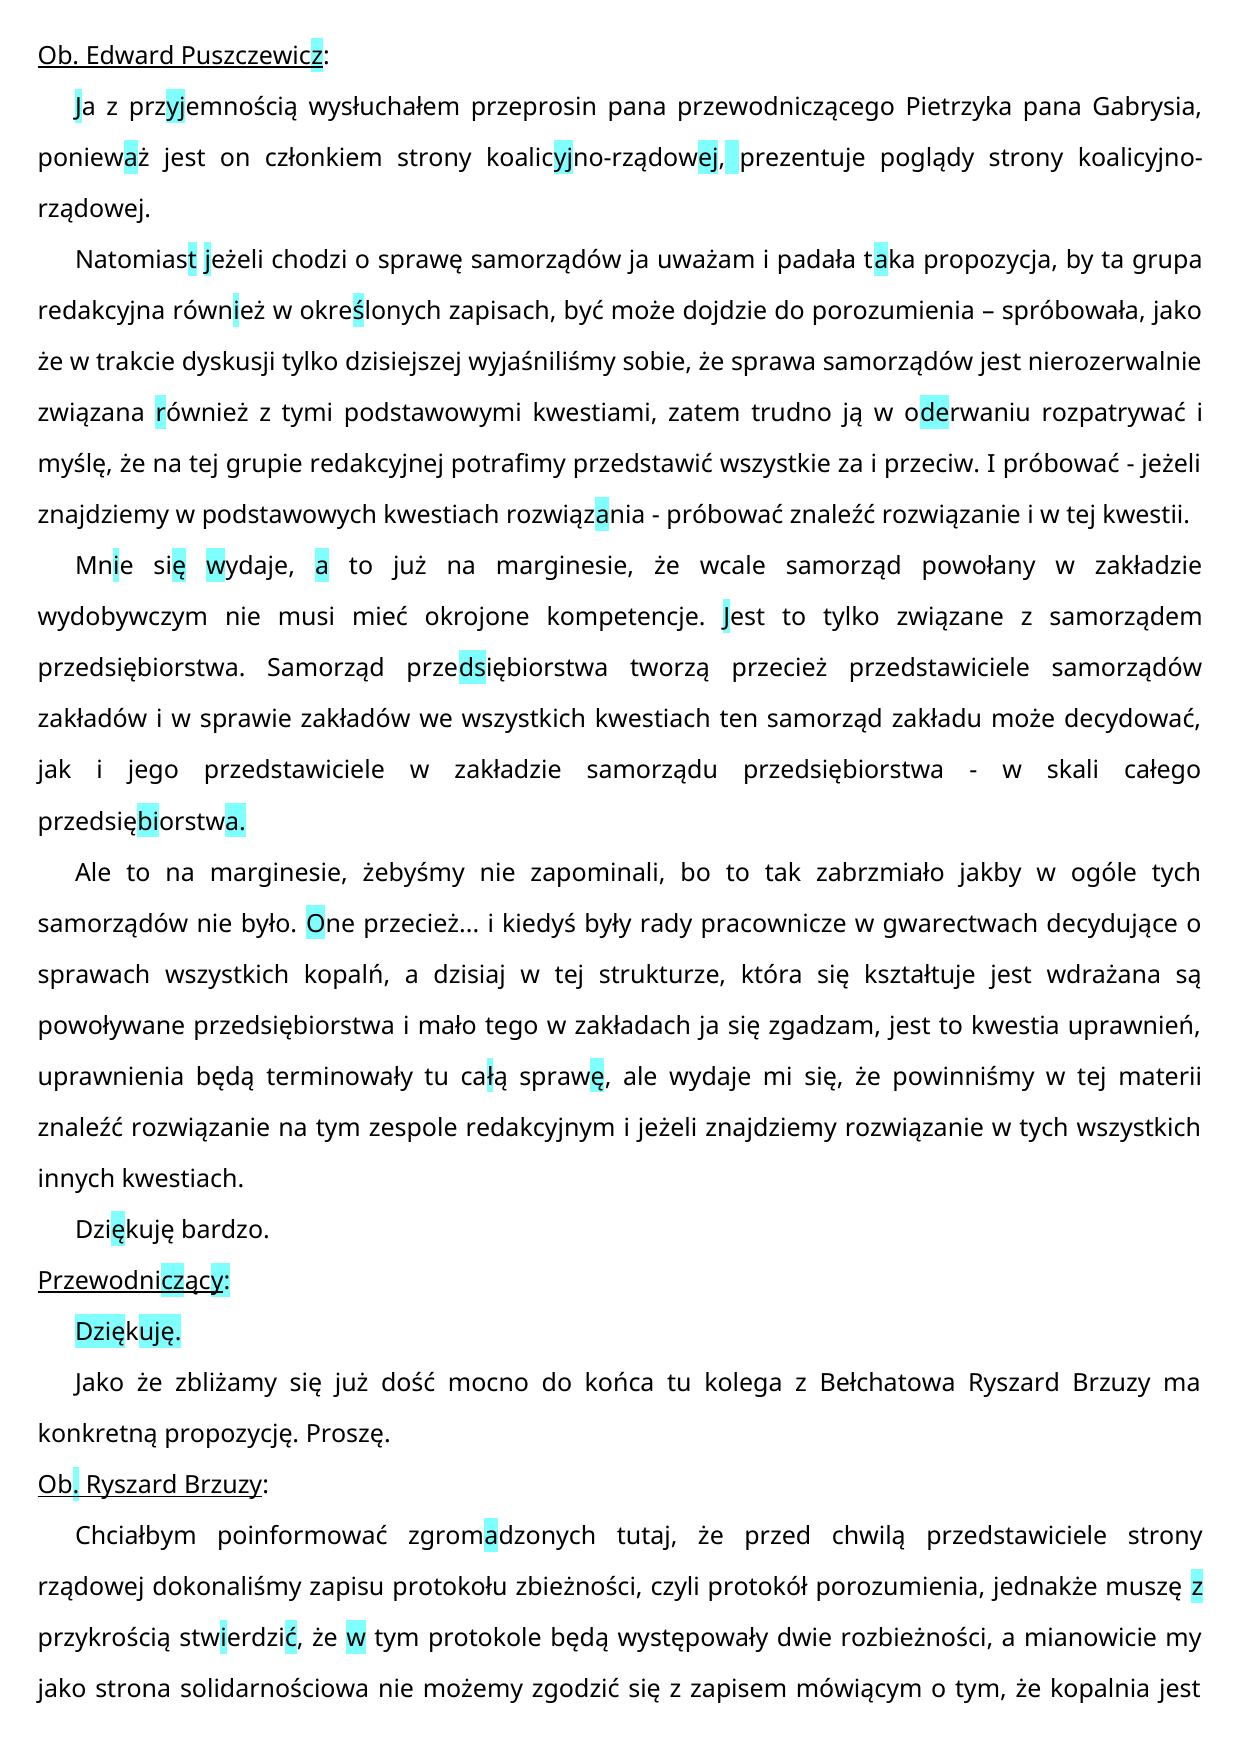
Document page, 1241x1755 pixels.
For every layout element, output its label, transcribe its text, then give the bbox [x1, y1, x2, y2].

text Mnie się wydaje, a to już na marginesie, że wcale samorząd powołany w zakładzie wydobywczym nie musi mieć okrojone kompetencje. Jest to tylko związane z samorządem przedsiębiorstwa. Samorząd przedsiębiorstwa tworzą przecież przedstawiciele samorządów zakładów i w sprawie zakładów we wszystkich kwestiach ten samorząd zakładu może decydować, jak i jego przedstawiciele w zakładzie samorządu przedsiębiorstwa - w skali całego przedsiębiorstwa. [37, 548, 1203, 837]
text Chciałbym poinformować zgromadzonych tutaj, że przed chwilą przedstawiciele strony rządowej dokonaliśmy zapisu protokołu zbieżności, czyli protokół porozumienia, jednakże muszę z przykrością stwierdzić, że w tym protokole będą występowały dwie rozbieżności, a mianowicie my jako strona solidarnościowa nie możemy zgodzić się z zapisem mówiącym o tym, że kopalnia jest [37, 1518, 1203, 1705]
text Ob. Ryszard Brzuzy: [37, 1467, 1203, 1501]
text Jako że zbliżamy się już dość mocno do końca tu kolega z Bełchatowa Ryszard Brzuzy ma konkretną propozycję. Proszę. [37, 1364, 1203, 1450]
text Ale to na marginesie, żebyśmy nie zapominali, bo to tak zabrzmiało jakby w ogóle tych samorządów nie było. One przecież... i kiedyś były rady pracownicze w gwarectwach decydujące o sprawach wszystkich kopalń, a dzisiaj w tej strukturze, która się kształtuje jest wdrażana są powoływane przedsiębiorstwa i mało tego w zakładach ja się zgadzam, jest to kwestia uprawnień, uprawnienia będą terminowały tu całą sprawę, ale wydaje mi się, że powinniśmy w tej materii znaleźć rozwiązanie na tym zespole redakcyjnym i jeżeli znajdziemy rozwiązanie w tych wszystkich innych kwestiach. [37, 854, 1203, 1194]
text Ob. Edward Puszczewicz: [37, 37, 1203, 72]
text Natomiast jeżeli chodzi o sprawę samorządów ja uważam i padała taka propozycja, by ta grupa redakcyjna również w określonych zapisach, być może dojdzie do porozumienia – spróbowała, jako że w trakcie dyskusji tylko dzisiejszej wyjaśniliśmy sobie, że sprawa samorządów jest nierozerwalnie związana również z tymi podstawowymi kwestiami, zatem trudno ją w oderwaniu rozpatrywać i myślę, że na tej grupie redakcyjnej potrafimy przedstawić wszystkie za i przeciw. I próbować - jeżeli znajdziemy w podstawowych kwestiach rozwiązania - próbować znaleźć rozwiązanie i w tej kwestii. [37, 242, 1203, 531]
text Ja z przyjemnością wysłuchałem przeprosin pana przewodniczącego Pietrzyka pana Gabrysia, ponieważ jest on członkiem strony koalicyjno-rządowej, prezentuje poglądy strony koalicyjno-rządowej. [37, 88, 1203, 225]
text Dziękuję bardzo. [37, 1211, 1203, 1246]
text Przewodniczący: [37, 1262, 1203, 1297]
text Dziękuję. [37, 1313, 1203, 1348]
